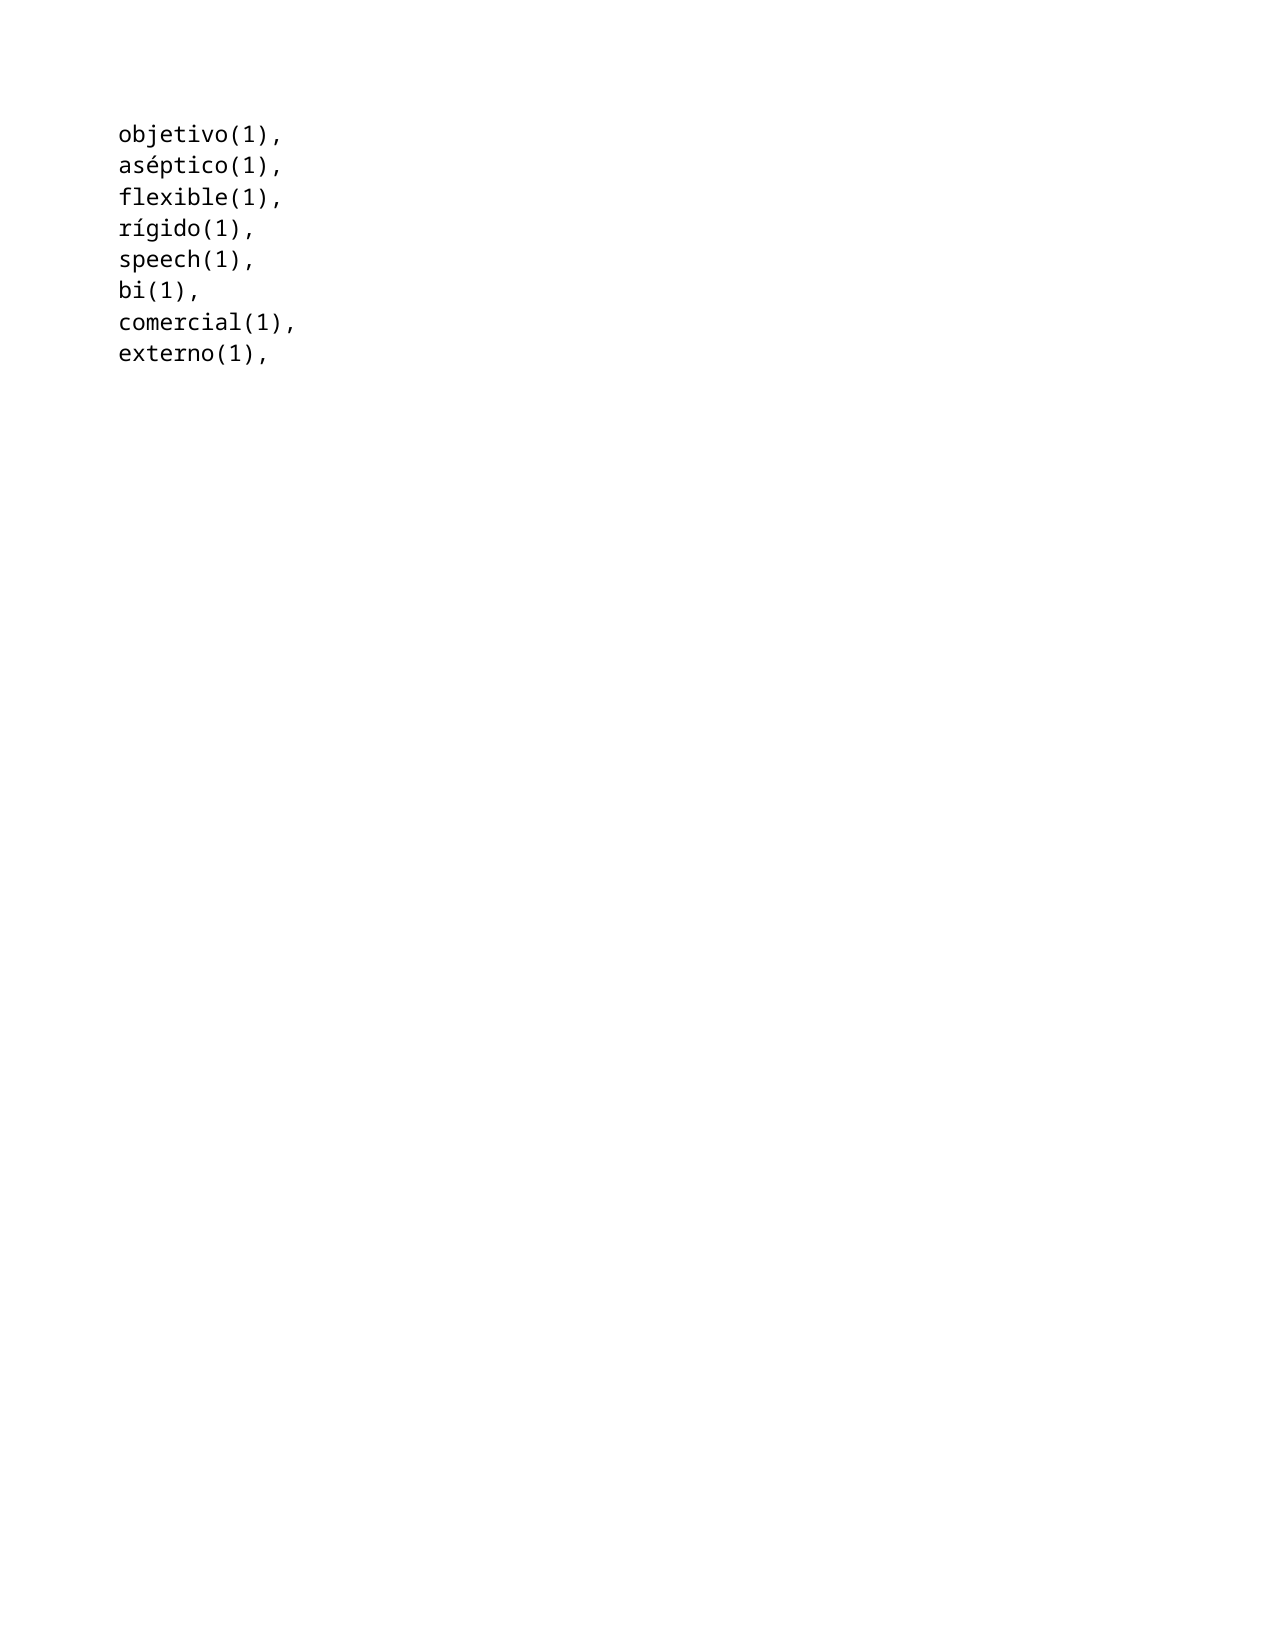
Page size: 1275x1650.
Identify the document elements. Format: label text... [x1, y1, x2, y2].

text rígido(1), [118, 212, 1157, 243]
text comercial(1), [118, 306, 1157, 337]
text aséptico(1), [118, 149, 1157, 181]
text speech(1), [118, 243, 1157, 274]
text flexible(1), [118, 181, 1157, 212]
text externo(1), [118, 337, 1157, 368]
text objetivo(1), [118, 118, 1157, 149]
text bi(1), [118, 274, 1157, 306]
